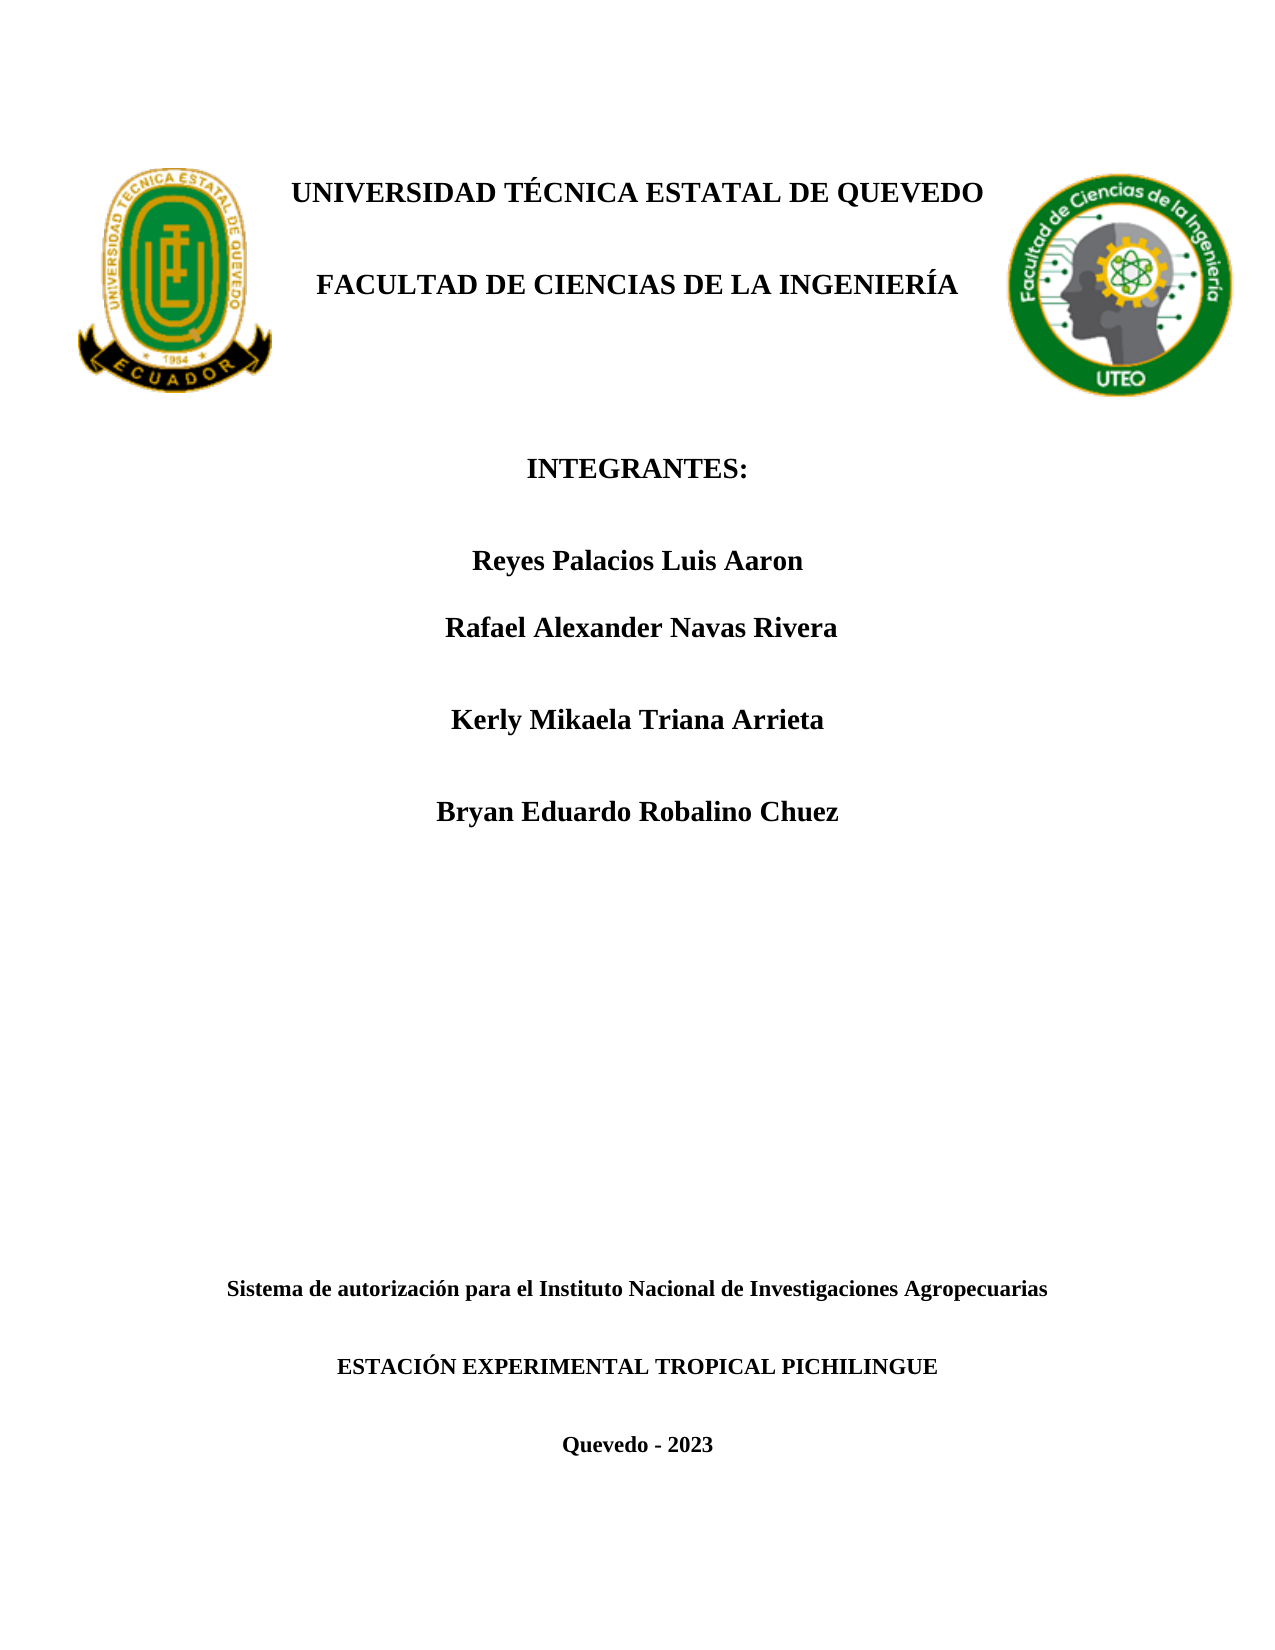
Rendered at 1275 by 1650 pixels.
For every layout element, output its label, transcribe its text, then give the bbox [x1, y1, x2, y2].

text Reyes Palacios Luis Aaron Rafael Alexander Navas Rivera [150, 543, 1125, 644]
text FACULTAD DE CIENCIAS DE LA INGENIERÍA [272, 267, 1004, 301]
text INTEGRANTES: [150, 451, 1125, 485]
text ESTACIÓN EXPERIMENTAL TROPICAL PICHILINGUE [150, 1353, 1125, 1379]
text Kerly Mikaela Triana Arrieta [150, 702, 1125, 736]
text UNIVERSIDAD TÉCNICA ESTATAL DE QUEVEDO [272, 175, 1004, 208]
text Quevedo - 2023 [150, 1431, 1125, 1457]
text Sistema de autorización para el Instituto Nacional de Investigaciones Agropecuarias [150, 1275, 1125, 1302]
picture [1004, 168, 1239, 400]
picture [78, 168, 272, 393]
text Bryan Eduardo Robalino Chuez [150, 794, 1125, 828]
